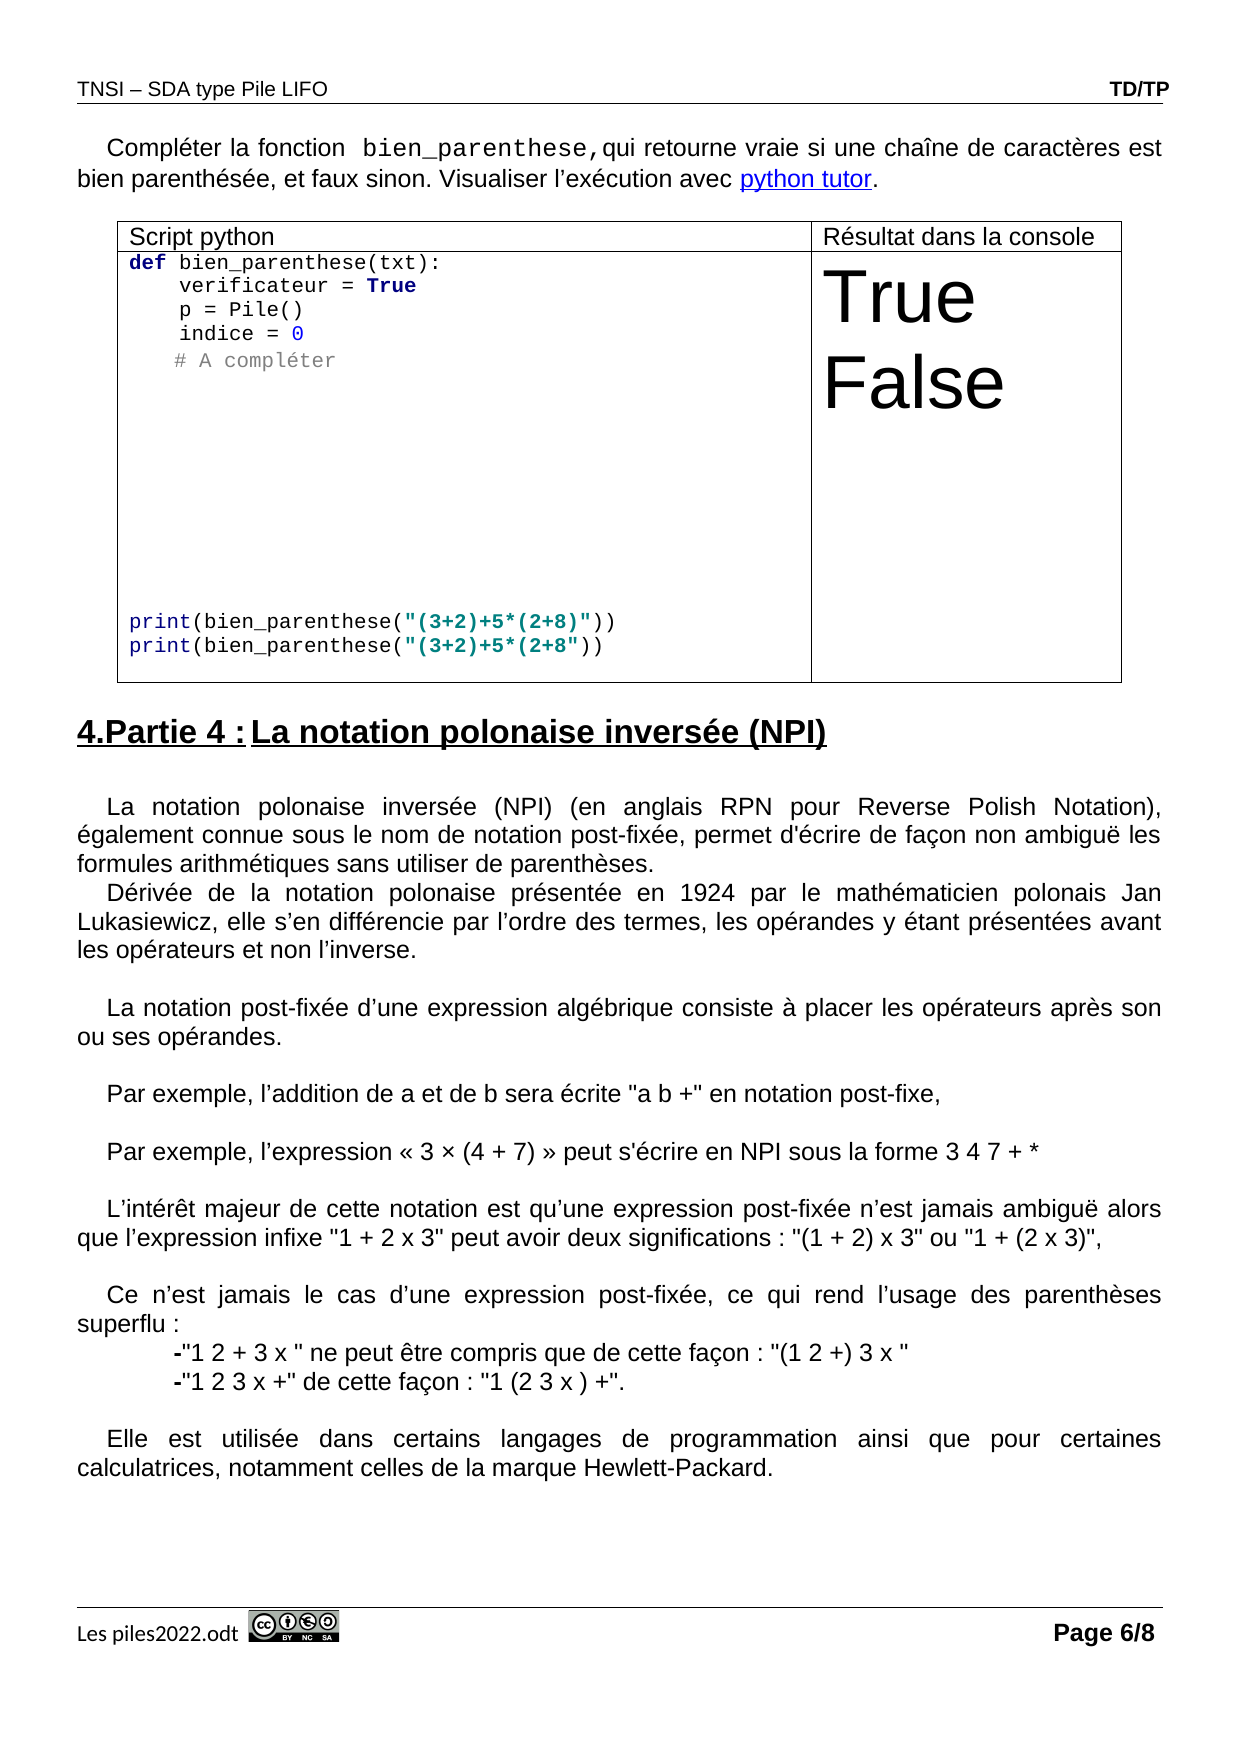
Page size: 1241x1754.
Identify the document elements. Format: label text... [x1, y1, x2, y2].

list "1 2 + 3 x " ne peut être compris que de cette façon : "(1 2 +) 3 x " [77, 1338, 1163, 1367]
table_cell def bien_parenthese(txt): verificateur = True p = Pile() indice = 0 # A compléter print(bien_parenthese("(3+2)+5*(2+8)")) print(bien_parenthese("(3+2)+5*(2+8")) [800, 252, 811, 682]
list Partie 4 : La notation polonaise inversée (NPI) [77, 712, 1163, 750]
table_cell def bien_parenthese(txt): verificateur = True p = Pile() indice = 0 # A compléter print(bien_parenthese("(3+2)+5*(2+8)")) print(bien_parenthese("(3+2)+5*(2+8")) [118, 252, 129, 682]
picture [248, 1610, 340, 1642]
text Elle est utilisée dans certains langages de programmation ainsi que pour certaines calculatrices, notamment celles de la marque Hewlett-Packard. [77, 1424, 1163, 1482]
text Par exemple, l’addition de a et de b sera écrite "a b +" en notation post-fixe, [77, 1079, 1163, 1108]
text Ce n’est jamais le cas d’une expression post-fixée, ce qui rend l’usage des parenthèses superflu : [77, 1280, 1163, 1338]
text La notation polonaise inversée (NPI) (en anglais RPN pour Reverse Polish Notation), également connue sous le nom de notation post-fixée, permet d'écrire de façon non ambiguë les formules arithmétiques sans utiliser de parenthèses. [77, 792, 1163, 878]
text La notation post-fixée d’une expression algébrique consiste à placer les opérateurs après son ou ses opérandes. [77, 993, 1163, 1050]
text Compléter la fonction bien_parenthese,qui retourne vraie si une chaîne de caractères est bien parenthésée, et faux sinon. Visualiser l’exécution avec python tutor. [77, 133, 1163, 192]
text L’intérêt majeur de cette notation est qu’une expression post-fixée n’est jamais ambiguë alors que l’expression infixe "1 + 2 x 3" peut avoir deux significations : "(1 + 2) x 3" ou "1 + (2 x 3)", [77, 1194, 1163, 1252]
list "1 2 3 x +" de cette façon : "1 (2 3 x ) +". [77, 1367, 1163, 1395]
text Par exemple, l’expression « 3 × (4 + 7) » peut s'écrire en NPI sous la forme 3 4 7 + * [77, 1137, 1163, 1165]
text Dérivée de la notation polonaise présentée en 1924 par le mathématicien polonais Jan Lukasiewicz, elle s’en différencie par l’ordre des termes, les opérandes y étant présentées avant les opérateurs et non l’inverse. [77, 878, 1163, 964]
table_header Script python [118, 222, 811, 251]
table_cell True False [812, 252, 1121, 682]
table_header Résultat dans la console [812, 222, 1121, 251]
